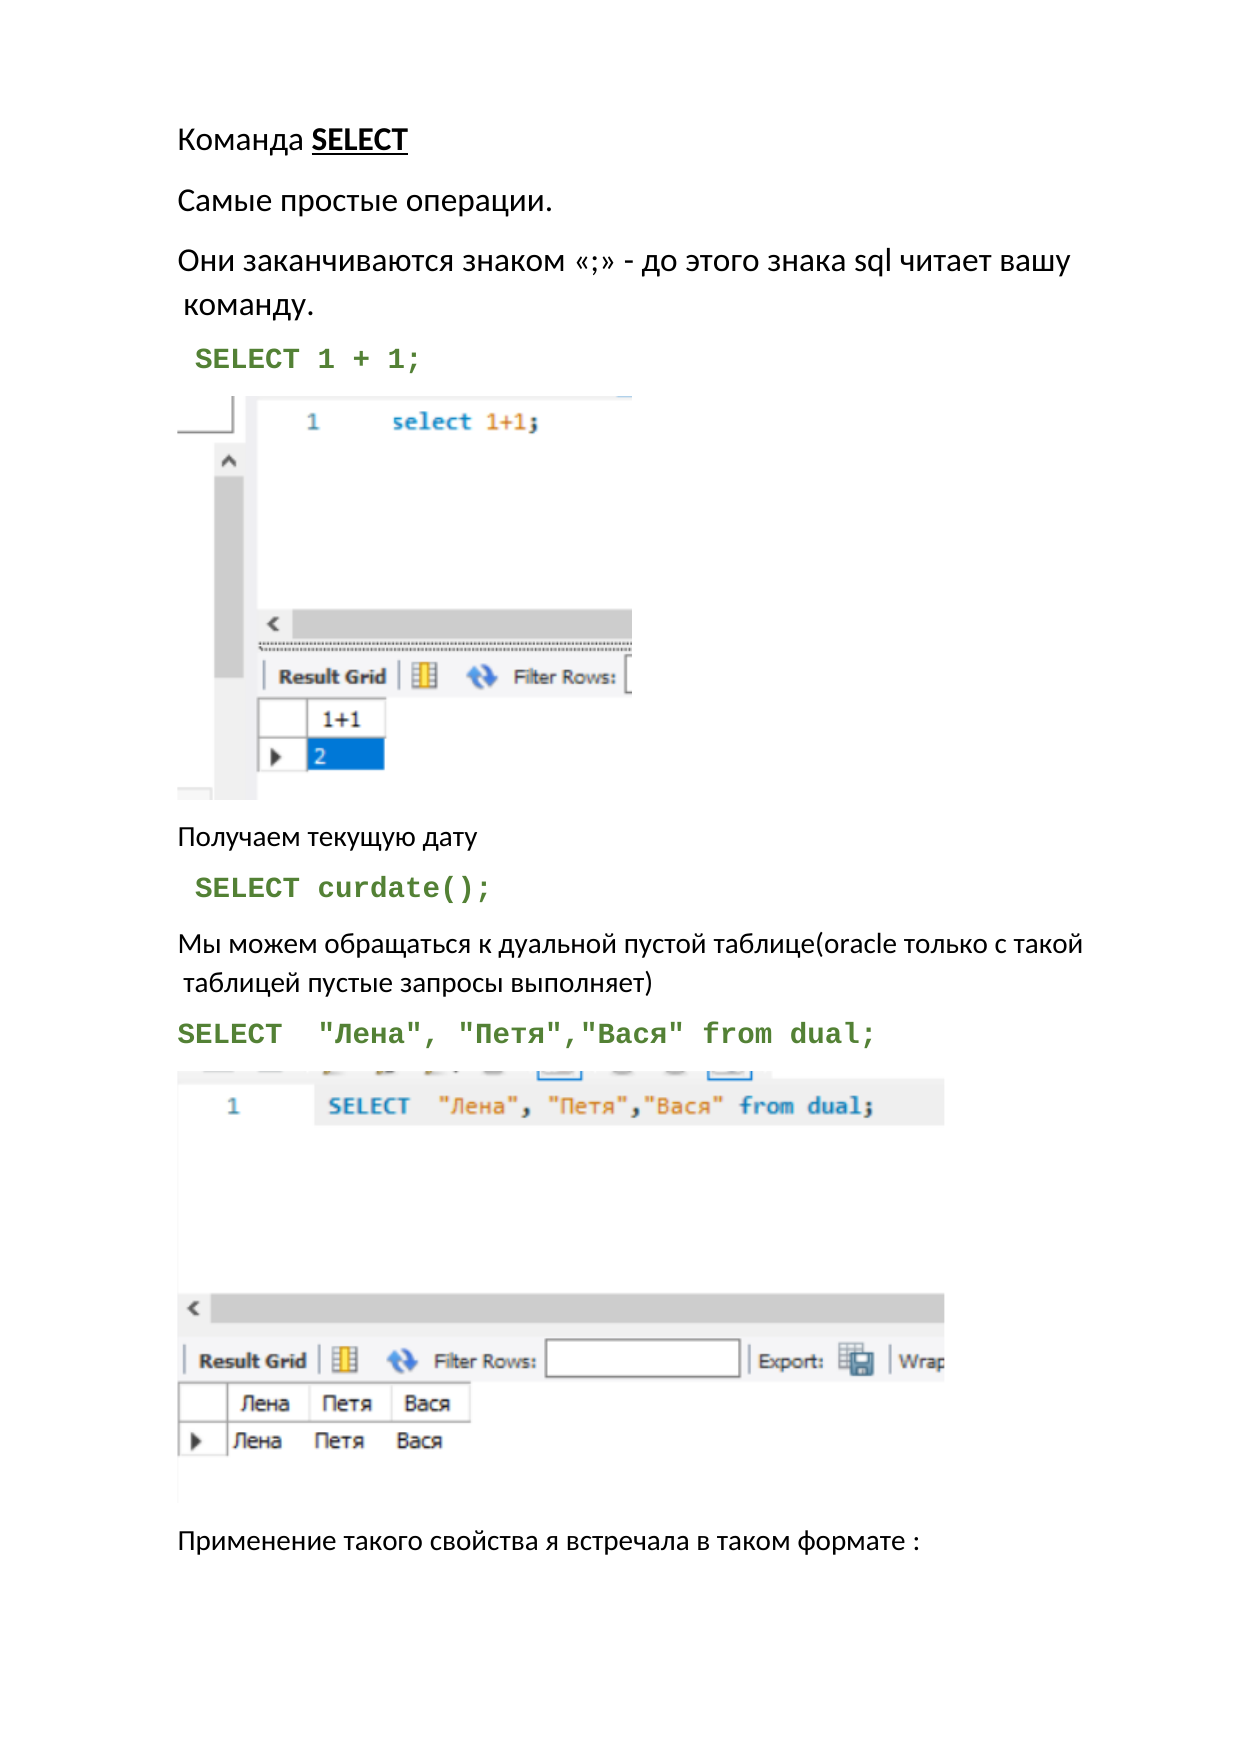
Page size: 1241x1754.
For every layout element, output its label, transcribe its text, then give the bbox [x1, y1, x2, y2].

text Команда SELECT [177, 118, 1152, 159]
text Самые простые операции. [177, 179, 1152, 219]
picture [177, 1071, 945, 1503]
text Применение такого свойства я встречала в таком формате : [177, 1522, 1152, 1557]
picture [177, 396, 632, 800]
text Они заканчиваются знаком «;» - до этого знака sql читает вашу команду. [177, 239, 1152, 324]
text Мы можем обращаться к дуальной пустой таблице(oracle только с такой таблицей пустые запросы выполняет) [177, 926, 1152, 1000]
text SELECT "Лена", "Петя","Вася" from dual; [177, 1019, 1152, 1052]
text Получаем текущую дату [177, 818, 1152, 854]
text SELECT curdate(); [177, 873, 1152, 906]
text SELECT 1 + 1; [177, 344, 1152, 377]
